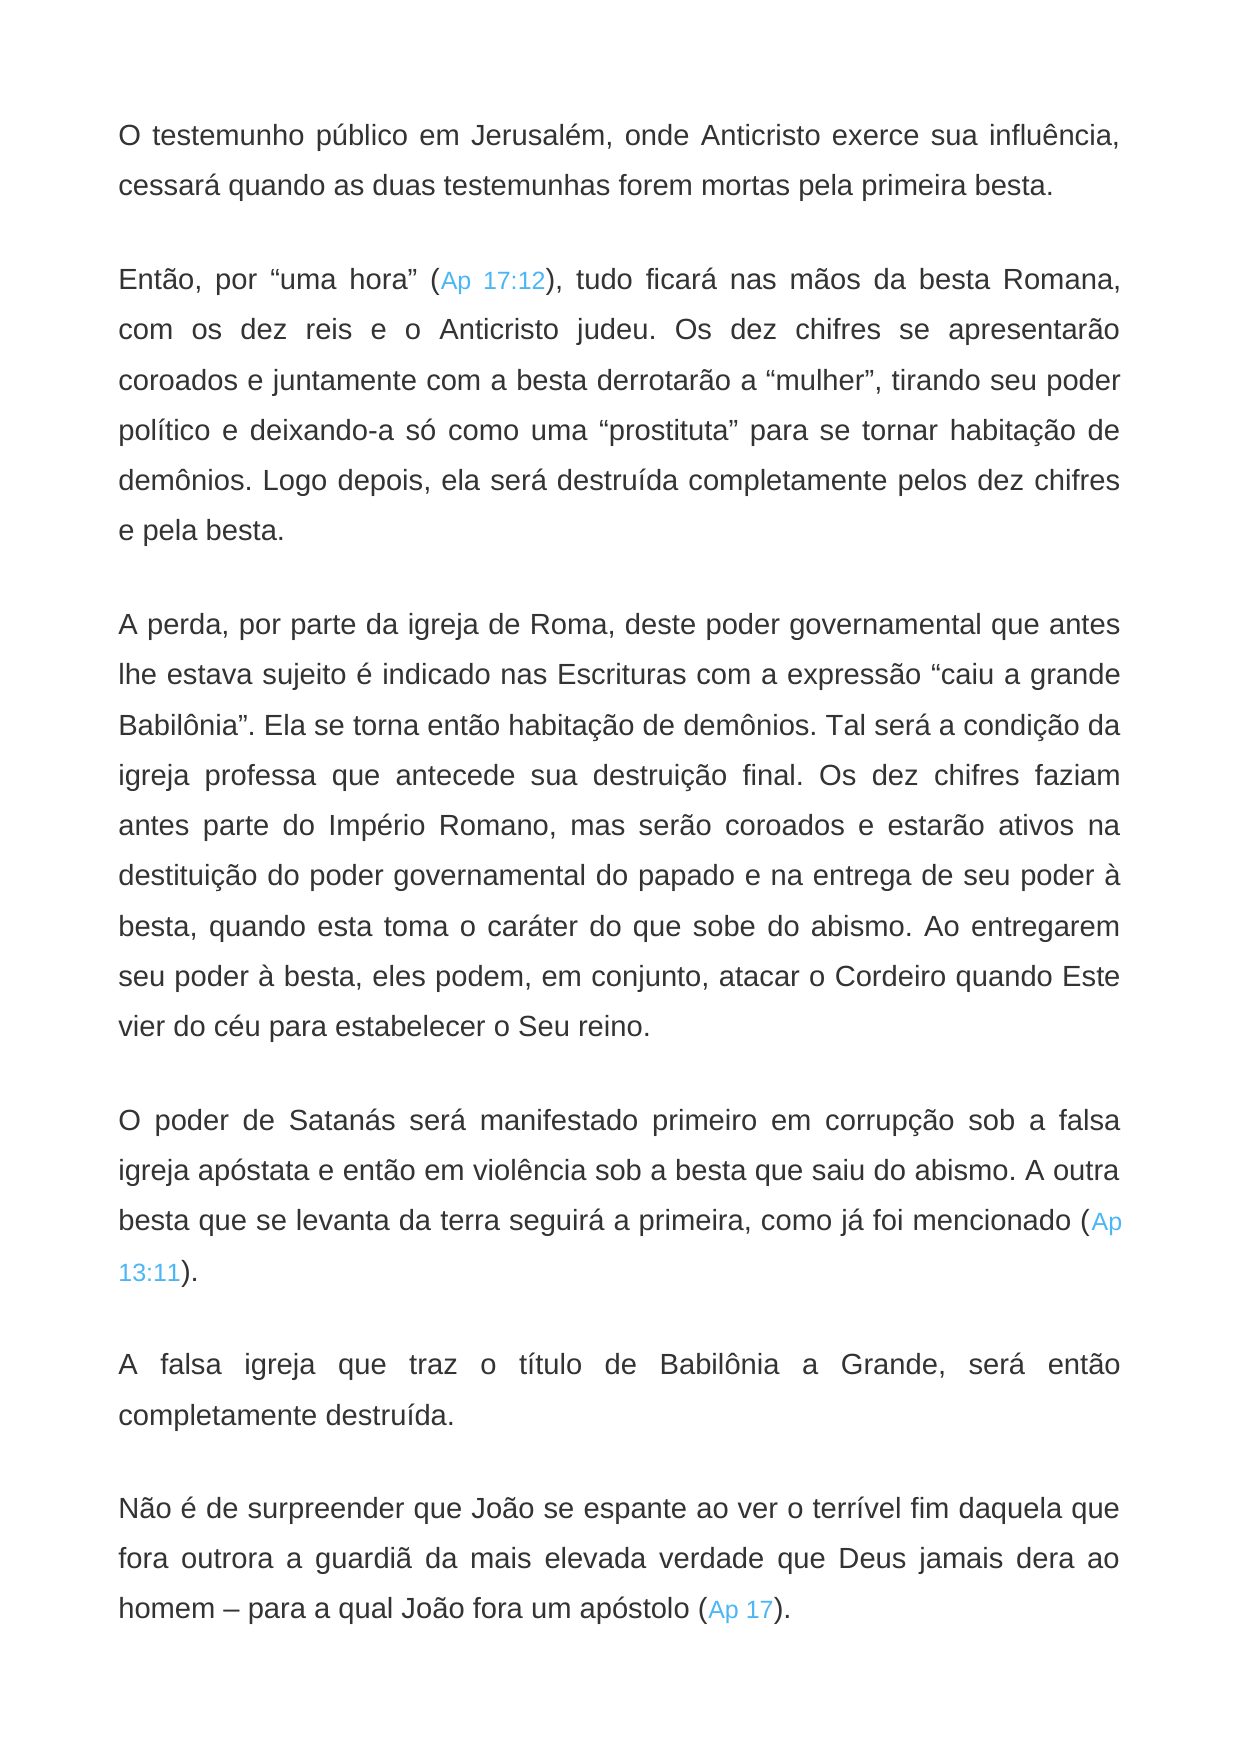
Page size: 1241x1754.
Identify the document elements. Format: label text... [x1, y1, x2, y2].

text Então, por “uma hora” (Ap 17:12), tudo ficará nas mãos da besta Romana, com os dez reis e o Anticristo judeu. Os dez chifres se apresentarão coroados e juntamente com a besta derrotarão a “mulher”, tirando seu poder político e deixando-a só como uma “prostituta” para se tornar habitação de demônios. Logo depois, ela será destruída completamente pelos dez chifres e pela besta. [118, 262, 1122, 547]
text O testemunho público em Jerusalém, onde Anticristo exerce sua influência, cessará quando as duas testemunhas forem mortas pela primeira besta. [118, 118, 1122, 202]
text Não é de surpreender que João se espante ao ver o terrível fim daquela que fora outrora a guardiã da mais elevada verdade que Deus jamais dera ao homem – para a qual João fora um apóstolo (Ap 17). [118, 1491, 1122, 1625]
text A falsa igreja que traz o título de Babilônia a Grande, será então completamente destruída. [118, 1347, 1122, 1431]
text O poder de Satanás será manifestado primeiro em corrupção sob a falsa igreja apóstata e então em violência sob a besta que saiu do abismo. A outra besta que se levanta da terra seguirá a primeira, como já foi mencionado (Ap 13:11). [118, 1103, 1122, 1287]
text A perda, por parte da igreja de Roma, deste poder governamental que antes lhe estava sujeito é indicado nas Escrituras com a expressão “caiu a grande Babilônia”. Ela se torna então habitação de demônios. Tal será a condição da igreja professa que antecede sua destruição final. Os dez chifres faziam antes parte do Império Romano, mas serão coroados e estarão ativos na destituição do poder governamental do papado e na entrega de seu poder à besta, quando esta toma o caráter do que sobe do abismo. Ao entregarem seu poder à besta, eles podem, em conjunto, atacar o Cordeiro quando Este vier do céu para estabelecer o Seu reino. [118, 607, 1122, 1043]
